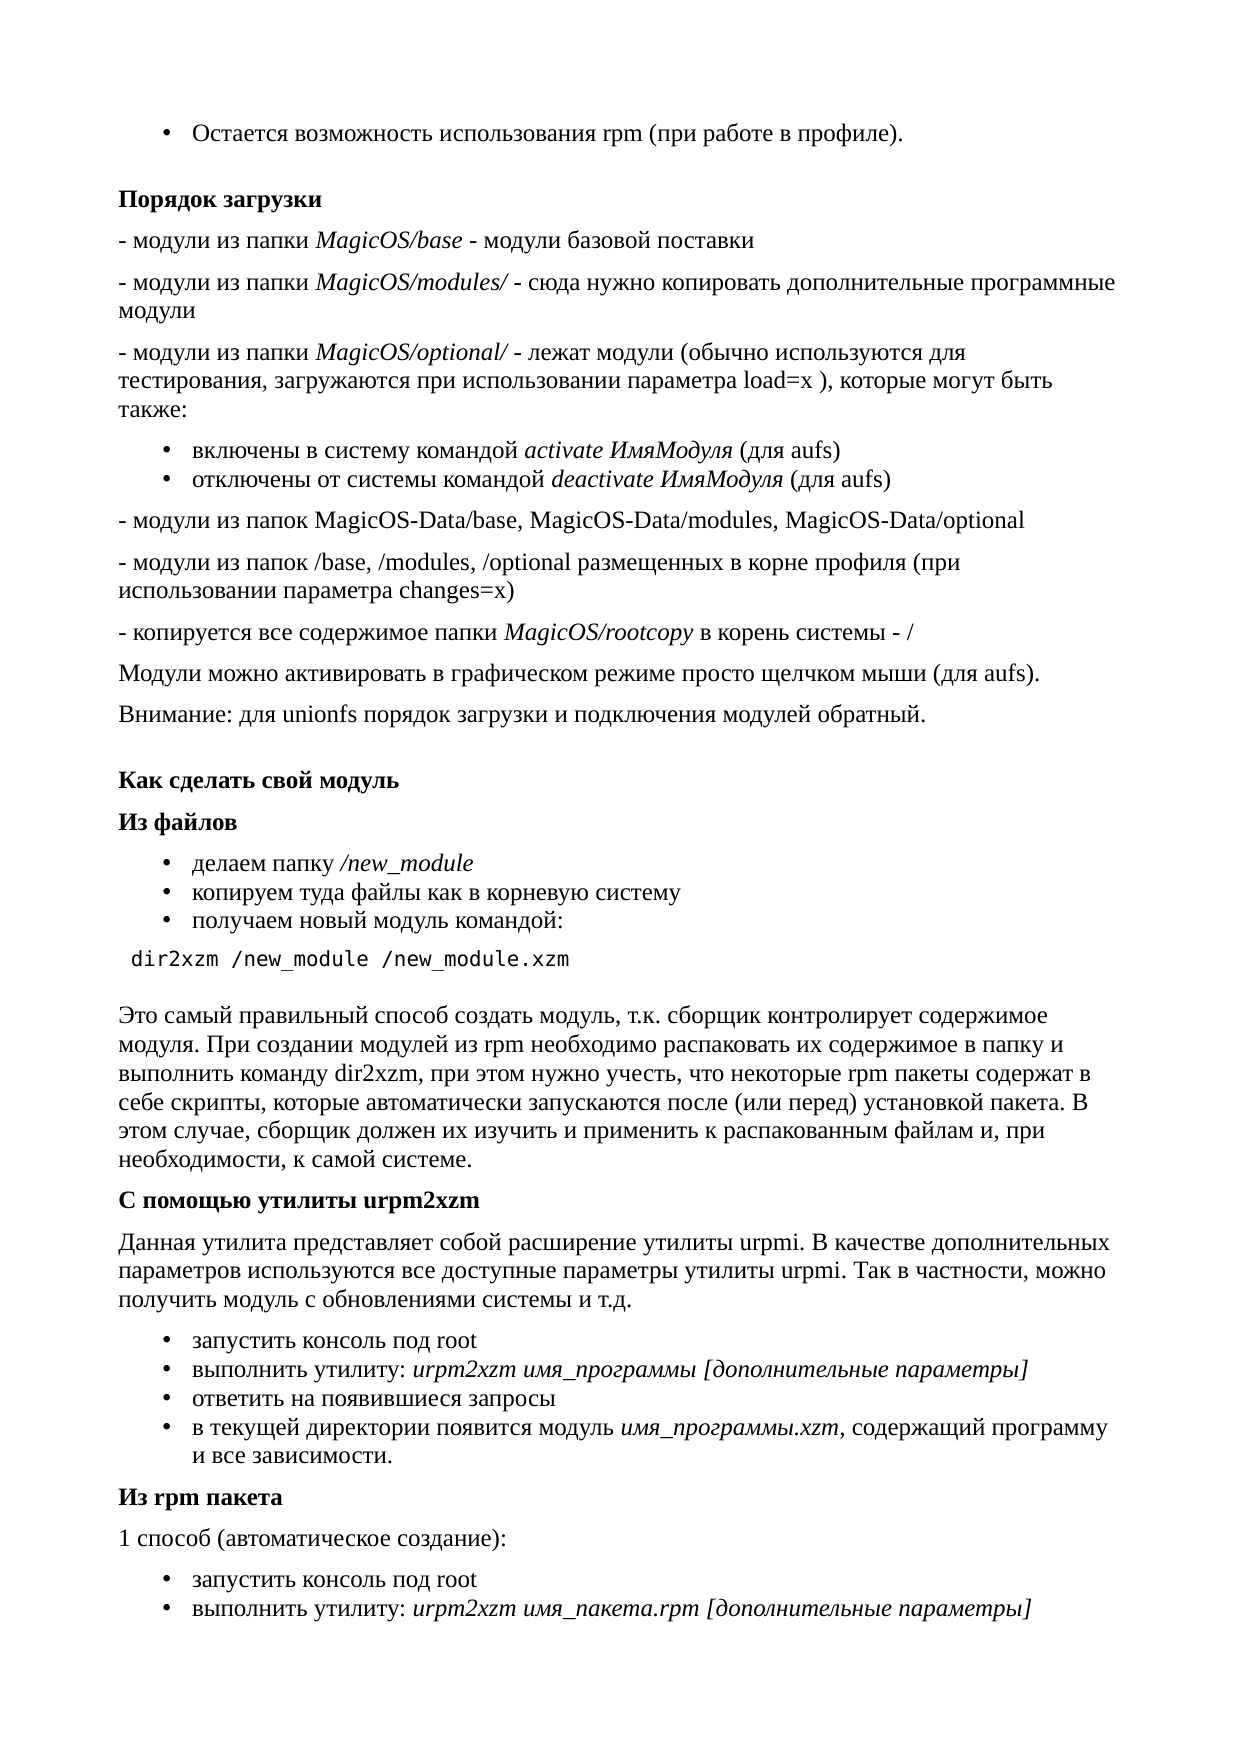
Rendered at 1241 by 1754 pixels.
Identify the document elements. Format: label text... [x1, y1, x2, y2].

list Остается возможность использования rpm (при работе в профиле). [162, 118, 1122, 147]
list получаем новый модуль командой: [162, 906, 1122, 934]
list включены в систему командой activate ИмяМодуля (для aufs) [162, 436, 1122, 464]
text C помощью утилиты urpm2xzm [118, 1186, 1122, 1214]
subtitle Как сделать свой модуль [118, 766, 1122, 794]
text Из rpm пакета [118, 1482, 1122, 1511]
text Это самый правильный способ создать модуль, т.к. сборщик контролирует содержимое модуля. При создании модулей из rpm необходимо распаковать их содержимое в папку и выполнить команду dir2xzm, при этом нужно учесть, что некоторые rpm пакеты содержат в себе скрипты, которые автоматически запускаются после (или перед) установкой пакета. В этом случае, сборщик должен их изучить и применить к распакованным файлам и, при необходимости, к самой системе. [118, 1001, 1122, 1173]
list выполнить утилиту: urpm2xzm имя_программы [дополнительные параметры] [162, 1354, 1122, 1383]
list запустить консоль под root [162, 1564, 1122, 1593]
text Данная утилита представляет собой расширение утилиты urpmi. В качестве дополнительных параметров используются все доступные параметры утилиты urpmi. Так в частности, можно получить модуль с обновлениями системы и т.д. [118, 1227, 1122, 1313]
text Внимание: для unionfs порядок загрузки и подключения модулей обратный. [118, 699, 1122, 728]
list копируем туда файлы как в корневую систему [162, 877, 1122, 906]
text - модули из папки MagicOS/optional/ - лежат модули (обычно используются для тестирования, загружаются при использовании параметра load=x ), которые могут быть также: [118, 337, 1122, 423]
text dir2xzm /new_module /new_module.xzm [118, 947, 1122, 971]
text - модули из папок MagicOS-Data/base, MagicOS-Data/modules, MagicOS-Data/optional [118, 506, 1122, 534]
list ответить на появившиеся запросы [162, 1383, 1122, 1412]
text - модули из папки MagicOS/modules/ - сюда нужно копировать дополнительные программные модули [118, 267, 1122, 324]
list делаем папку /new_module [162, 848, 1122, 877]
list запустить консоль под root [162, 1326, 1122, 1354]
text - модули из папок /base, /modules, /optional размещенных в корне профиля (при использовании параметра changes=x) [118, 547, 1122, 604]
text Модули можно активировать в графическом режиме просто щелчком мыши (для aufs). [118, 658, 1122, 687]
text Из файлов [118, 807, 1122, 836]
text - копируется все содержимое папки MagicOS/rootcopy в корень системы - / [118, 617, 1122, 646]
list отключены от системы командой deactivate ИмяМодуля (для aufs) [162, 464, 1122, 493]
list в текущей директории появится модуль имя_программы.xzm, содержащий программу и все зависимости. [162, 1412, 1122, 1469]
text 1 способ (автоматическое создание): [118, 1523, 1122, 1552]
list выполнить утилиту: urpm2xzm имя_пакета.rpm [дополнительные параметры] [162, 1593, 1122, 1622]
text - модули из папки MagicOS/base - модули базовой поставки [118, 226, 1122, 254]
subtitle Порядок загрузки [118, 184, 1122, 213]
